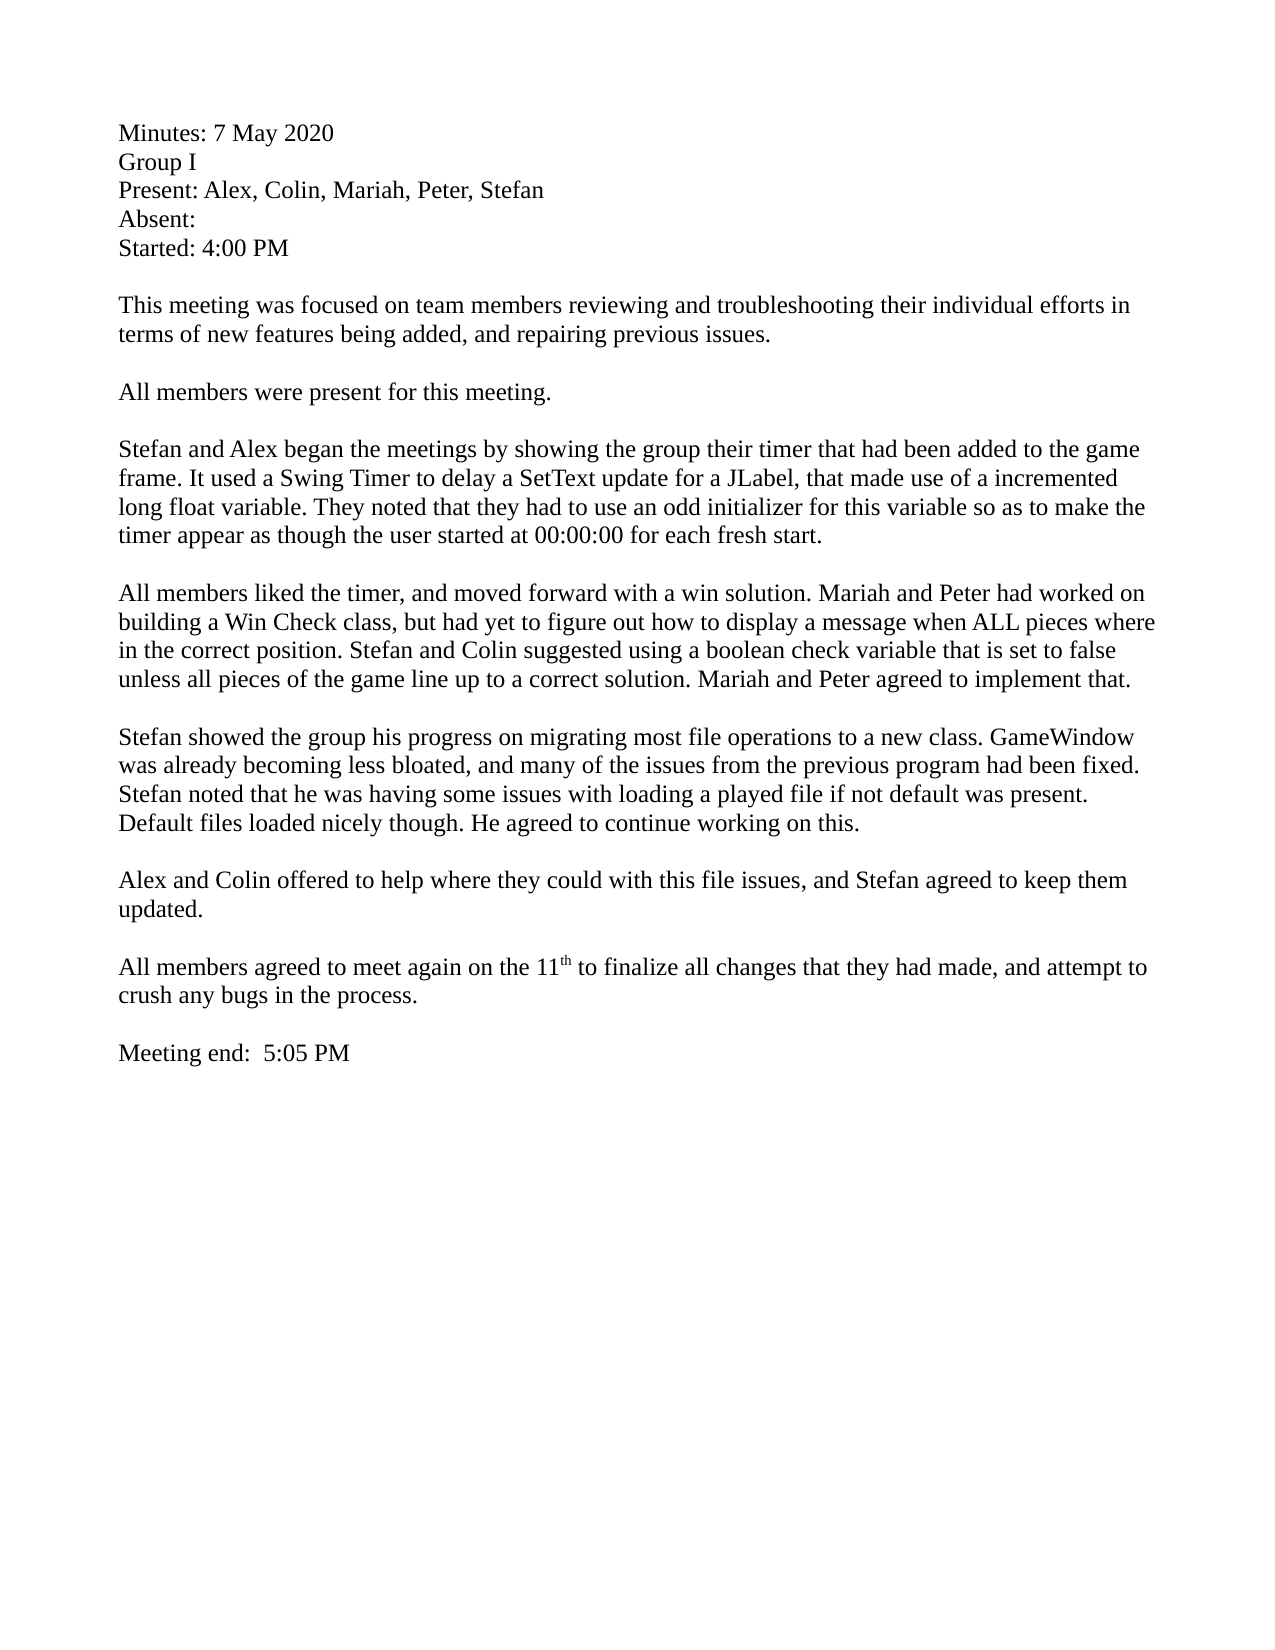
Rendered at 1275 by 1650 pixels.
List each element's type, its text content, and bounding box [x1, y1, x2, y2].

text Group I [118, 147, 1157, 176]
text Started: 4:00 PM [118, 233, 1157, 262]
text All members liked the timer, and moved forward with a win solution. Mariah and Peter had worked on building a Win Check class, but had yet to figure out how to display a message when ALL pieces where in the correct position. Stefan and Colin suggested using a boolean check variable that is set to false unless all pieces of the game line up to a correct solution. Mariah and Peter agreed to implement that. [118, 578, 1157, 693]
text Minutes: 7 May 2020 [118, 118, 1157, 147]
text All members agreed to meet again on the 11th to finalize all changes that they had made, and attempt to crush any bugs in the process. [118, 952, 1157, 1009]
text Meeting end: 5:05 PM [118, 1038, 1157, 1067]
text Stefan showed the group his progress on migrating most file operations to a new class. GameWindow was already becoming less bloated, and many of the issues from the previous program had been fixed. Stefan noted that he was having some issues with loading a played file if not default was present. Default files loaded nicely though. He agreed to continue working on this. [118, 722, 1157, 837]
text Present: Alex, Colin, Mariah, Peter, Stefan [118, 176, 1157, 204]
text This meeting was focused on team members reviewing and troubleshooting their individual efforts in terms of new features being added, and repairing previous issues. [118, 291, 1157, 348]
text Stefan and Alex began the meetings by showing the group their timer that had been added to the game frame. It used a Swing Timer to delay a SetText update for a JLabel, that made use of a incremented long float variable. They noted that they had to use an odd initializer for this variable so as to make the timer appear as though the user started at 00:00:00 for each fresh start. [118, 434, 1157, 549]
text All members were present for this meeting. [118, 377, 1157, 406]
text Alex and Colin offered to help where they could with this file issues, and Stefan agreed to keep them updated. [118, 866, 1157, 923]
text Absent: [118, 204, 1157, 233]
